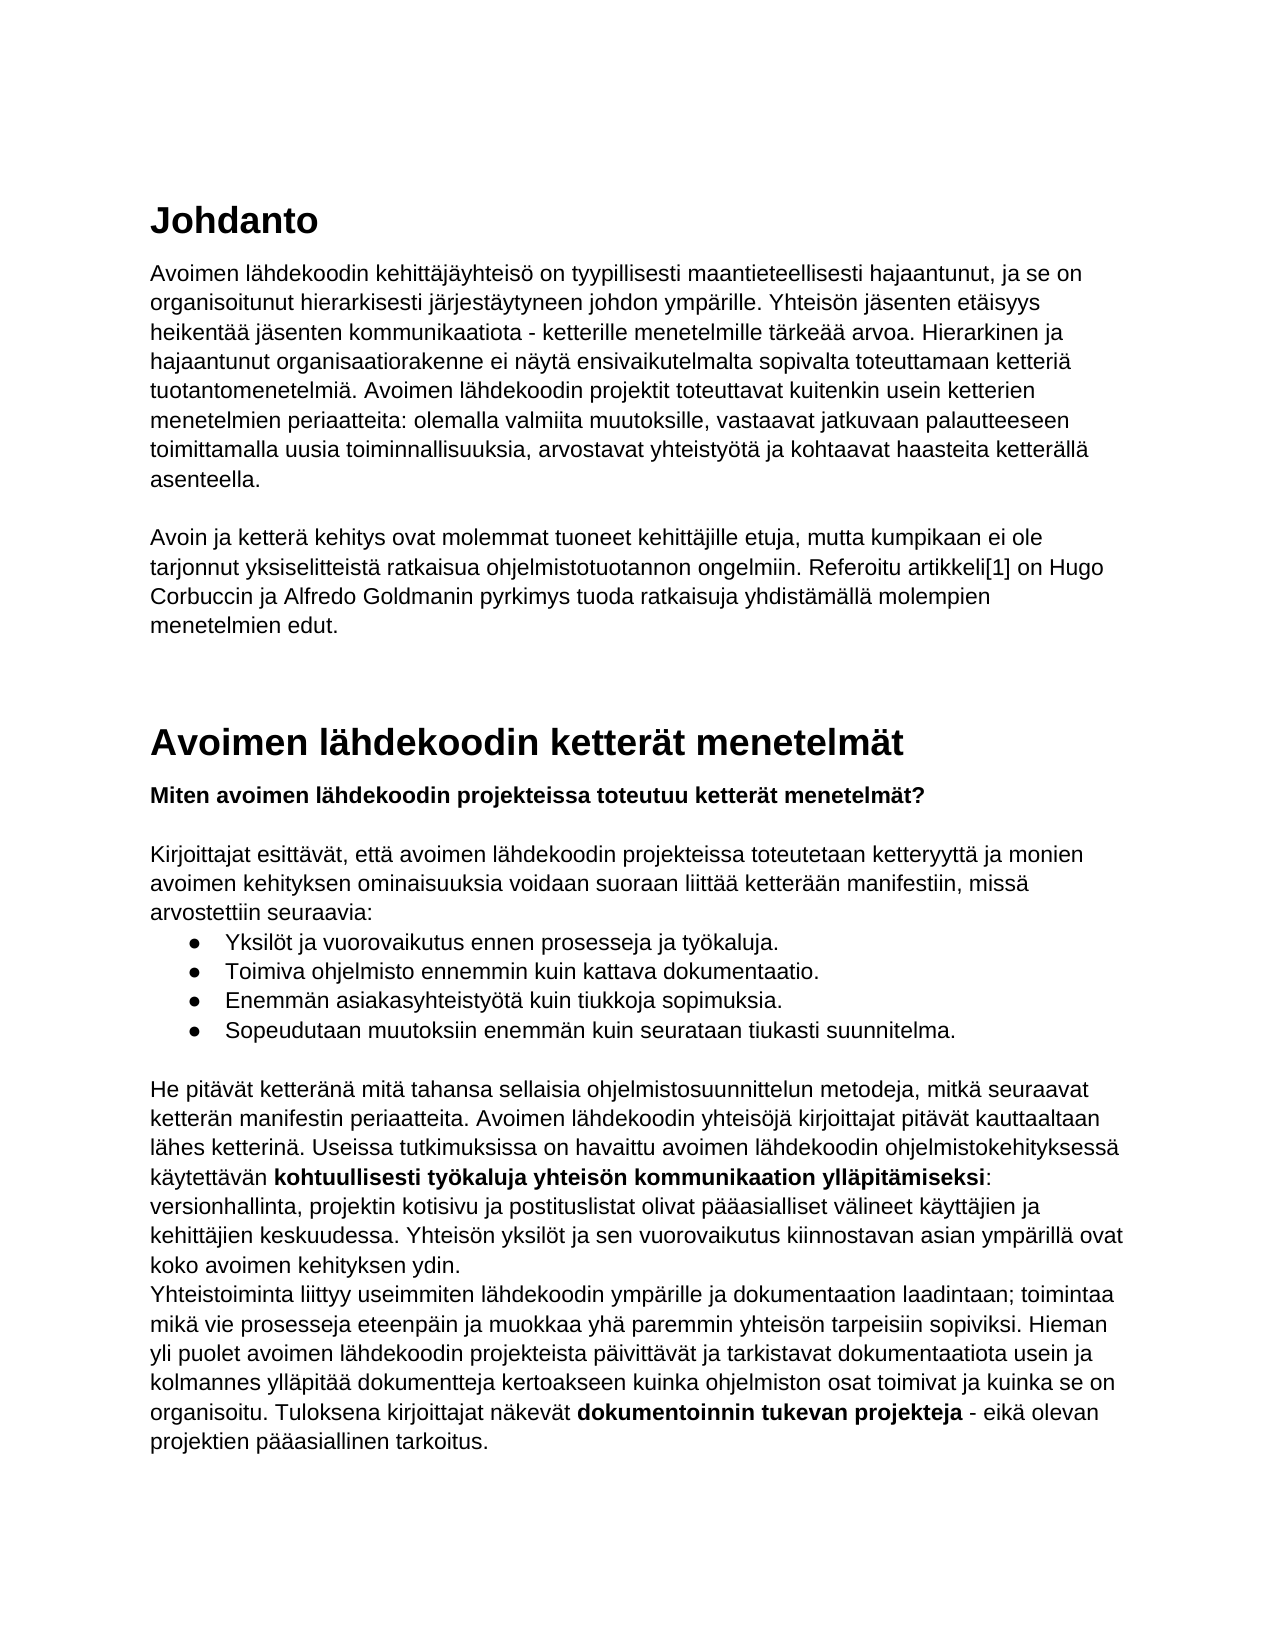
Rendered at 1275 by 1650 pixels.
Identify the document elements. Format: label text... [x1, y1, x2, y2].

text He pitävät ketteränä mitä tahansa sellaisia ohjelmistosuunnittelun metodeja, mitkä seuraavat ketterän manifestin periaatteita. Avoimen lähdekoodin yhteisöjä kirjoittajat pitävät kauttaaltaan lähes ketterinä. Useissa tutkimuksissa on havaittu avoimen lähdekoodin ohjelmistokehityksessä käytettävän kohtuullisesti työkaluja yhteisön kommunikaation ylläpitämiseksi: versionhallinta, projektin kotisivu ja postituslistat olivat pääasialliset välineet käyttäjien ja kehittäjien keskuudessa. Yhteisön yksilöt ja sen vuorovaikutus kiinnostavan asian ympärillä ovat koko avoimen kehityksen ydin. [150, 1076, 1125, 1278]
list Sopeudutaan muutoksiin enemmän kuin seurataan tiukasti suunnitelma. [187, 1017, 1125, 1043]
list Yksilöt ja vuorovaikutus ennen prosesseja ja työkaluja. [187, 929, 1125, 955]
subtitle Avoimen lähdekoodin ketterät menetelmät [150, 722, 1125, 764]
text Yhteistoiminta liittyy useimmiten lähdekoodin ympärille ja dokumentaation laadintaan; toimintaa mikä vie prosesseja eteenpäin ja muokkaa yhä paremmin yhteisön tarpeisiin sopiviksi. Hieman yli puolet avoimen lähdekoodin projekteista päivittävät ja tarkistavat dokumentaatiota usein ja kolmannes ylläpitää dokumentteja kertoakseen kuinka ohjelmiston osat toimivat ja kuinka se on organisoitu. Tuloksena kirjoittajat näkevät dokumentoinnin tukevan projekteja - eikä olevan projektien pääasiallinen tarkoitus. [150, 1282, 1125, 1454]
text Kirjoittajat esittävät, että avoimen lähdekoodin projekteissa toteutetaan ketteryyttä ja monien avoimen kehityksen ominaisuuksia voidaan suoraan liittää ketterään manifestiin, missä arvostettiin seuraavia: [150, 841, 1125, 926]
text Avoin ja ketterä kehitys ovat molemmat tuoneet kehittäjille etuja, mutta kumpikaan ei ole tarjonnut yksiselitteistä ratkaisua ohjelmistotuotannon ongelmiin. Referoitu artikkeli[1] on Hugo Corbuccin ja Alfredo Goldmanin pyrkimys tuoda ratkaisuja yhdistämällä molempien menetelmien edut. [150, 525, 1125, 639]
list Enemmän asiakasyhteistyötä kuin tiukkoja sopimuksia. [187, 988, 1125, 1014]
text Miten avoimen lähdekoodin projekteissa toteutuu ketterät menetelmät? [150, 782, 1125, 808]
text Avoimen lähdekoodin kehittäjäyhteisö on tyypillisesti maantieteellisesti hajaantunut, ja se on organisoitunut hierarkisesti järjestäytyneen johdon ympärille. Yhteisön jäsenten etäisyys heikentää jäsenten kommunikaatiota - ketterille menetelmille tärkeää arvoa. Hierarkinen ja hajaantunut organisaatiorakenne ei näytä ensivaikutelmalta sopivalta toteuttamaan ketteriä tuotantomenetelmiä. Avoimen lähdekoodin projektit toteuttavat kuitenkin usein ketterien menetelmien periaatteita: olemalla valmiita muutoksille, vastaavat jatkuvaan palautteeseen toimittamalla uusia toiminnallisuuksia, arvostavat yhteistyötä ja kohtaavat haasteita ketterällä asenteella. [150, 261, 1125, 492]
list Toimiva ohjelmisto ennemmin kuin kattava dokumentaatio. [187, 959, 1125, 984]
subtitle Johdanto [150, 200, 1125, 242]
